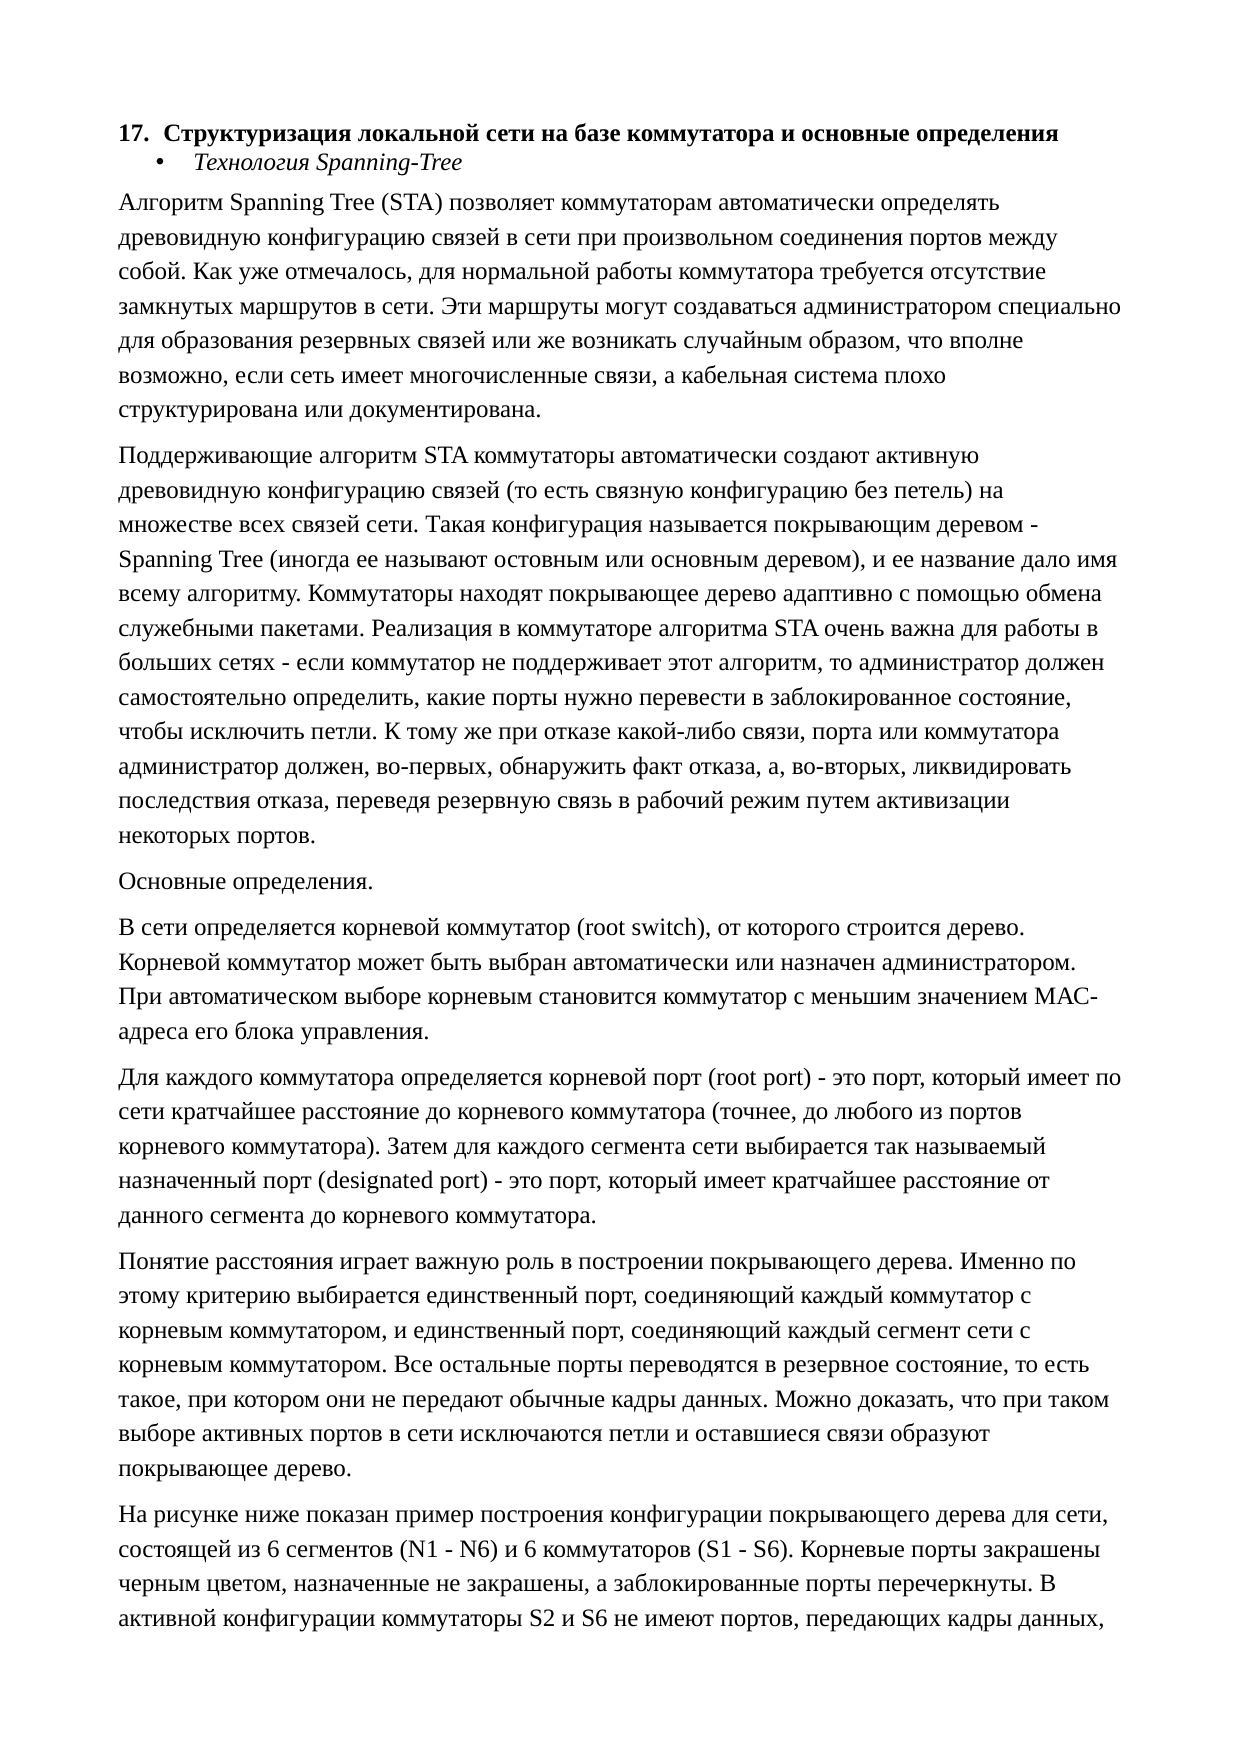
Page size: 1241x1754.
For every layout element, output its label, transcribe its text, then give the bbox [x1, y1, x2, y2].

subtitle Технология Spanning-Tree [156, 147, 1122, 176]
text В сети определяется корневой коммутатор (root switch), от которого строится дерево. Корневой коммутатор может быть выбран автоматически или назначен администратором. При автоматическом выборе корневым становится коммутатор с меньшим значением МАС-адреса его блока управления. [118, 912, 1122, 1044]
text Для каждого коммутатора определяется корневой порт (root port) - это порт, который имеет по сети кратчайшее расстояние до корневого коммутатора (точнее, до любого из портов корневого коммутатора). Затем для каждого сегмента сети выбирается так называемый назначенный порт (designated port) - это порт, который имеет кратчайшее расстояние от данного сегмента до корневого коммутатора. [118, 1062, 1122, 1229]
text Алгоритм Spanning Tree (STA) позволяет коммутаторам автоматически определять древовидную конфигурацию связей в сети при произвольном соединения портов между собой. Как уже отмечалось, для нормальной работы коммутатора требуется отсутствие замкнутых маршрутов в сети. Эти маршруты могут создаваться администратором специально для образования резервных связей или же возникать случайным образом, что вполне возможно, если сеть имеет многочисленные связи, а кабельная система плохо структурирована или документирована. [118, 187, 1122, 423]
text Основные определения. [118, 866, 1122, 895]
text Поддерживающие алгоритм STA коммутаторы автоматически создают активную древовидную конфигурацию связей (то есть связную конфигурацию без петель) на множестве всех связей сети. Такая конфигурация называется покрывающим деревом - Spanning Tree (иногда ее называют остовным или основным деревом), и ее название дало имя всему алгоритму. Коммутаторы находят покрывающее дерево адаптивно с помощью обмена служебными пакетами. Реализация в коммутаторе алгоритма STA очень важна для работы в больших сетях - если коммутатор не поддерживает этот алгоритм, то администратор должен самостоятельно определить, какие порты нужно перевести в заблокированное состояние, чтобы исключить петли. К тому же при отказе какой-либо связи, порта или коммутатора администратор должен, во-первых, обнаружить факт отказа, а, во-вторых, ликвидировать последствия отказа, переведя резервную связь в рабочий режим путем активизации некоторых портов. [118, 441, 1122, 848]
text На рисунке ниже показан пример построения конфигурации покрывающего дерева для сети, состоящей из 6 сегментов (N1 - N6) и 6 коммутаторов (S1 - S6). Корневые порты закрашены черным цветом, назначенные не закрашены, а заблокированные порты перечеркнуты. В активной конфигурации коммутаторы S2 и S6 не имеют портов, передающих кадры данных, [118, 1499, 1122, 1631]
subtitle Структуризация локальной сети на базе коммутатора и основные определения [118, 118, 1122, 147]
text Понятие расстояния играет важную роль в построении покрывающего дерева. Именно по этому критерию выбирается единственный порт, соединяющий каждый коммутатор с корневым коммутатором, и единственный порт, соединяющий каждый сегмент сети с корневым коммутатором. Все остальные порты переводятся в резервное состояние, то есть такое, при котором они не передают обычные кадры данных. Можно доказать, что при таком выборе активных портов в сети исключаются петли и оставшиеся связи образуют покрывающее дерево. [118, 1246, 1122, 1482]
